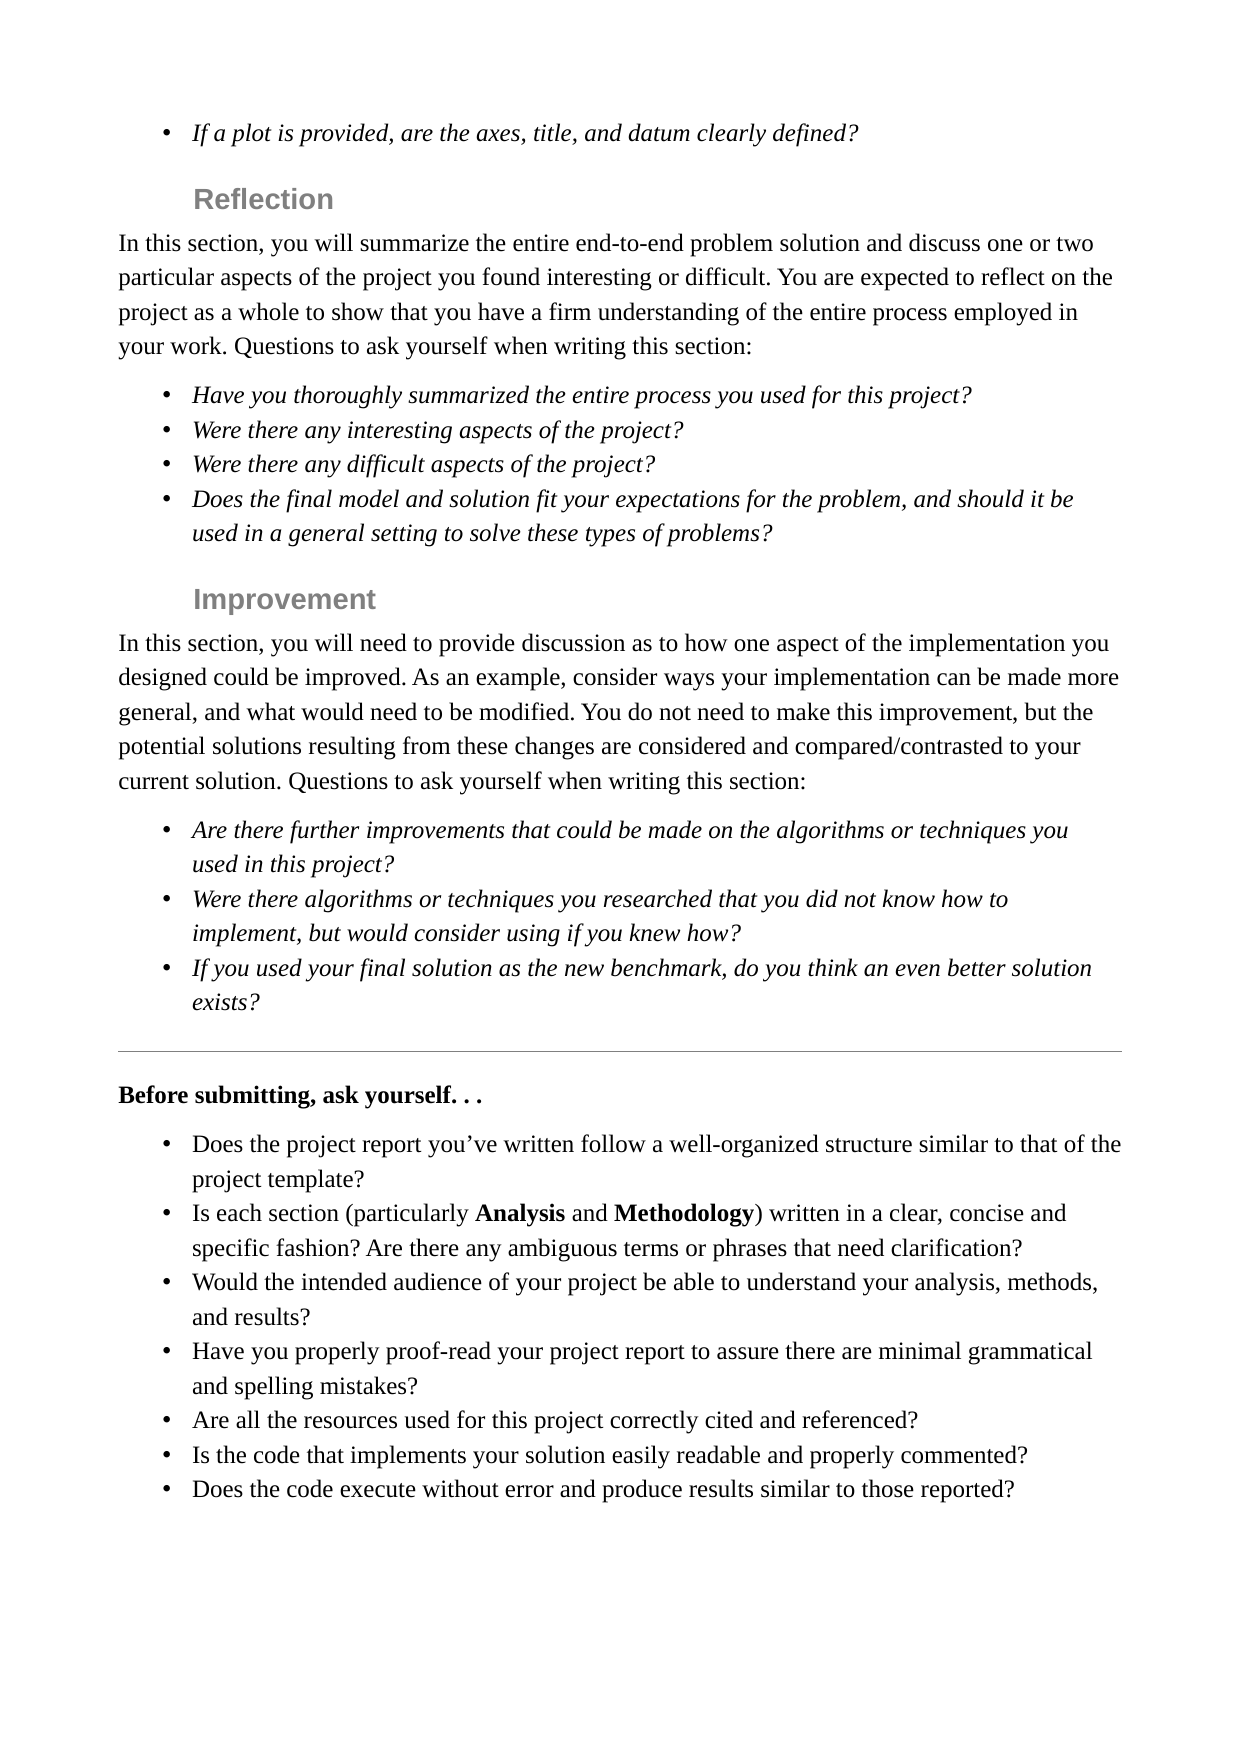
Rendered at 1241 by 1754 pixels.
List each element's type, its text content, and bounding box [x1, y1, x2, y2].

list Does the project report you’ve written follow a well-organized structure similar to that of the project template? [162, 1129, 1122, 1193]
subtitle Improvement [118, 582, 1122, 615]
list Are there further improvements that could be made on the algorithms or techniques you used in this project? [162, 815, 1122, 878]
list Are all the resources used for this project correctly cited and referenced? [162, 1405, 1122, 1434]
list Have you thoroughly summarized the entire process you used for this project? [162, 380, 1122, 409]
list Would the intended audience of your project be able to understand your analysis, methods, and results? [162, 1267, 1122, 1331]
list Have you properly proof-read your project report to assure there are minimal grammatical and spelling mistakes? [162, 1336, 1122, 1400]
text Before submitting, ask yourself. . . [118, 1081, 1122, 1109]
subtitle Reflection [118, 182, 1122, 215]
list Is the code that implements your solution easily readable and properly commented? [162, 1440, 1122, 1469]
list Were there any interesting aspects of the project? [162, 415, 1122, 443]
list If a plot is provided, are the axes, title, and datum clearly defined? [162, 118, 1122, 147]
list Is each section (particularly Analysis and Methodology) written in a clear, concise and specific fashion? Are there any ambiguous terms or phrases that need clarification? [162, 1198, 1122, 1262]
list Were there algorithms or techniques you researched that you did not know how to implement, but would consider using if you knew how? [162, 884, 1122, 947]
list Does the final model and solution fit your expectations for the problem, and should it be used in a general setting to solve these types of problems? [162, 484, 1122, 547]
text In this section, you will need to provide discussion as to how one aspect of the implementation you designed could be improved. As an example, consider ways your implementation can be made more general, and what would need to be modified. You do not need to make this improvement, but the potential solutions resulting from these changes are considered and compared/contrasted to your current solution. Questions to ask yourself when writing this section: [118, 628, 1122, 794]
list Does the code execute without error and produce results similar to those reported? [162, 1474, 1122, 1503]
text In this section, you will summarize the entire end-to-end problem solution and discuss one or two particular aspects of the project you found interesting or difficult. You are expected to reflect on the project as a whole to show that you have a firm understanding of the entire process employed in your work. Questions to ask yourself when writing this section: [118, 228, 1122, 360]
list If you used your final solution as the new benchmark, do you think an even better solution exists? [162, 953, 1122, 1016]
list Were there any difficult aspects of the project? [162, 449, 1122, 478]
